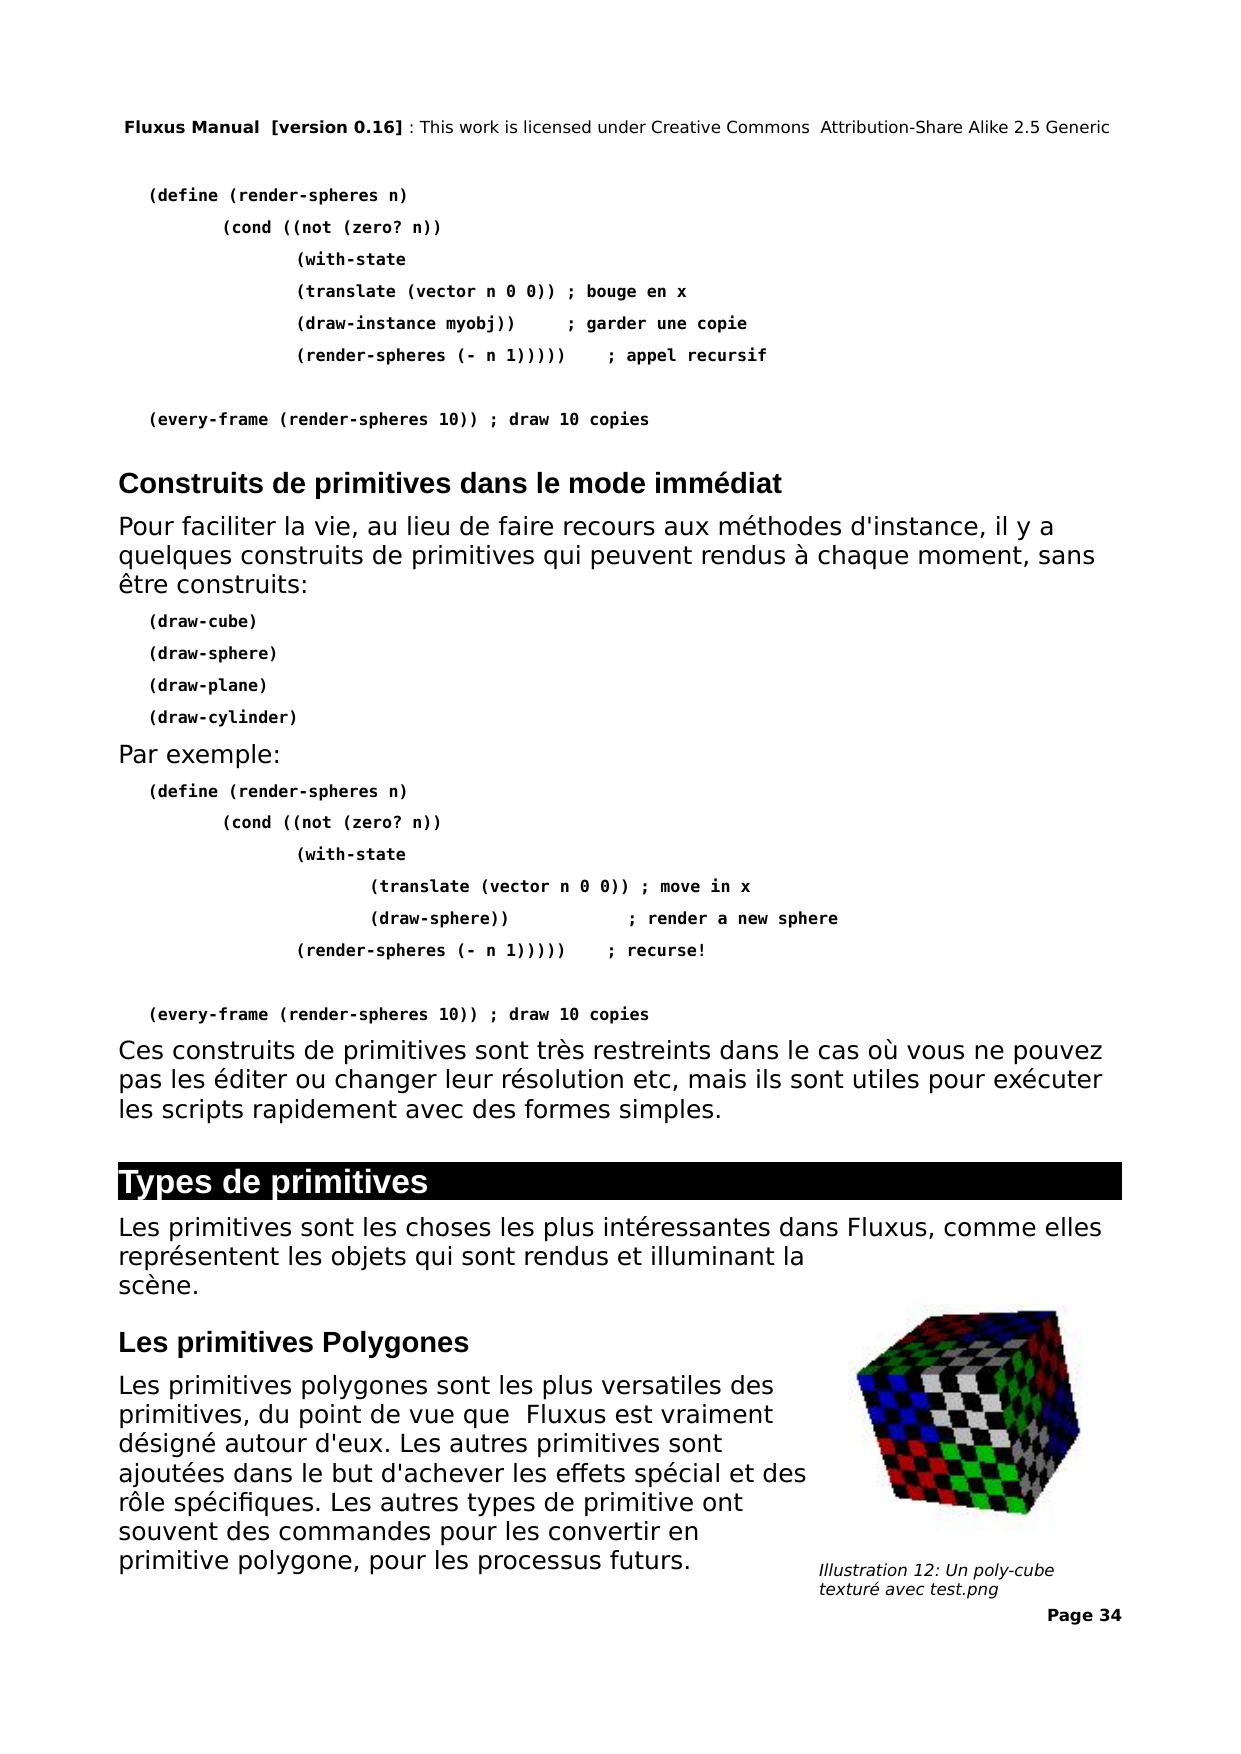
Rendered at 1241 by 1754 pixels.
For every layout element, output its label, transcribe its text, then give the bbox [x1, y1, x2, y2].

text Les primitives polygones sont les plus versatiles des primitives, du point de vue que Fluxus est vraiment désigné autour d'eux. Les autres primitives sont ajoutées dans le but d'achever les effets spécial et des rôle spécifiques. Les autres types de primitive ont souvent des commandes pour les convertir en primitive polygone, pour les processus futurs. [118, 1371, 819, 1575]
text (with-state [148, 845, 1122, 865]
text (draw-plane) [148, 676, 1122, 696]
text Les primitives sont les choses les plus intéressantes dans Fluxus, comme elles représentent les objets qui sont rendus et illuminant la scène. [118, 1213, 1122, 1300]
text (define (render-spheres n) [148, 782, 1122, 801]
text (draw-sphere)) ; render a new sphere [148, 909, 1122, 928]
text (cond ((not (zero? n)) [148, 813, 1122, 833]
text Ces construits de primitives sont très restreints dans le cas où vous ne pouvez pas les éditer ou changer leur résolution etc, mais ils sont utiles pour exécuter les scripts rapidement avec des formes simples. [118, 1037, 1122, 1124]
text (define (render-spheres n) [148, 186, 1122, 206]
text (cond ((not (zero? n)) [148, 218, 1122, 238]
text Par exemple: [118, 740, 1122, 769]
text (every-frame (render-spheres 10)) ; draw 10 copies [148, 409, 1122, 429]
text (draw-cube) [148, 612, 1122, 632]
subtitle Construits de primitives dans le mode immédiat [118, 466, 1122, 500]
text (translate (vector n 0 0)) ; bouge en x [148, 282, 1122, 301]
text (render-spheres (- n 1))))) ; appel recursif [148, 346, 1122, 365]
text (with-state [148, 250, 1122, 269]
text (draw-cylinder) [148, 708, 1122, 727]
subtitle Les primitives Polygones [118, 1325, 819, 1359]
picture [819, 1276, 1115, 1561]
text Pour faciliter la vie, au lieu de faire recours aux méthodes d'instance, il y a quelques construits de primitives qui peuvent rendus à chaque moment, sans être construits: [118, 512, 1122, 600]
text (draw-instance myobj)) ; garder une copie [148, 314, 1122, 333]
text (translate (vector n 0 0)) ; move in x [148, 877, 1122, 897]
text (every-frame (render-spheres 10)) ; draw 10 copies [148, 1005, 1122, 1024]
text Illustration 12: Un poly-cube texturé avec test.png [819, 1561, 1114, 1599]
text (draw-sphere) [148, 644, 1122, 664]
subtitle Types de primitives [118, 1162, 1122, 1200]
text (render-spheres (- n 1))))) ; recurse! [148, 941, 1122, 960]
